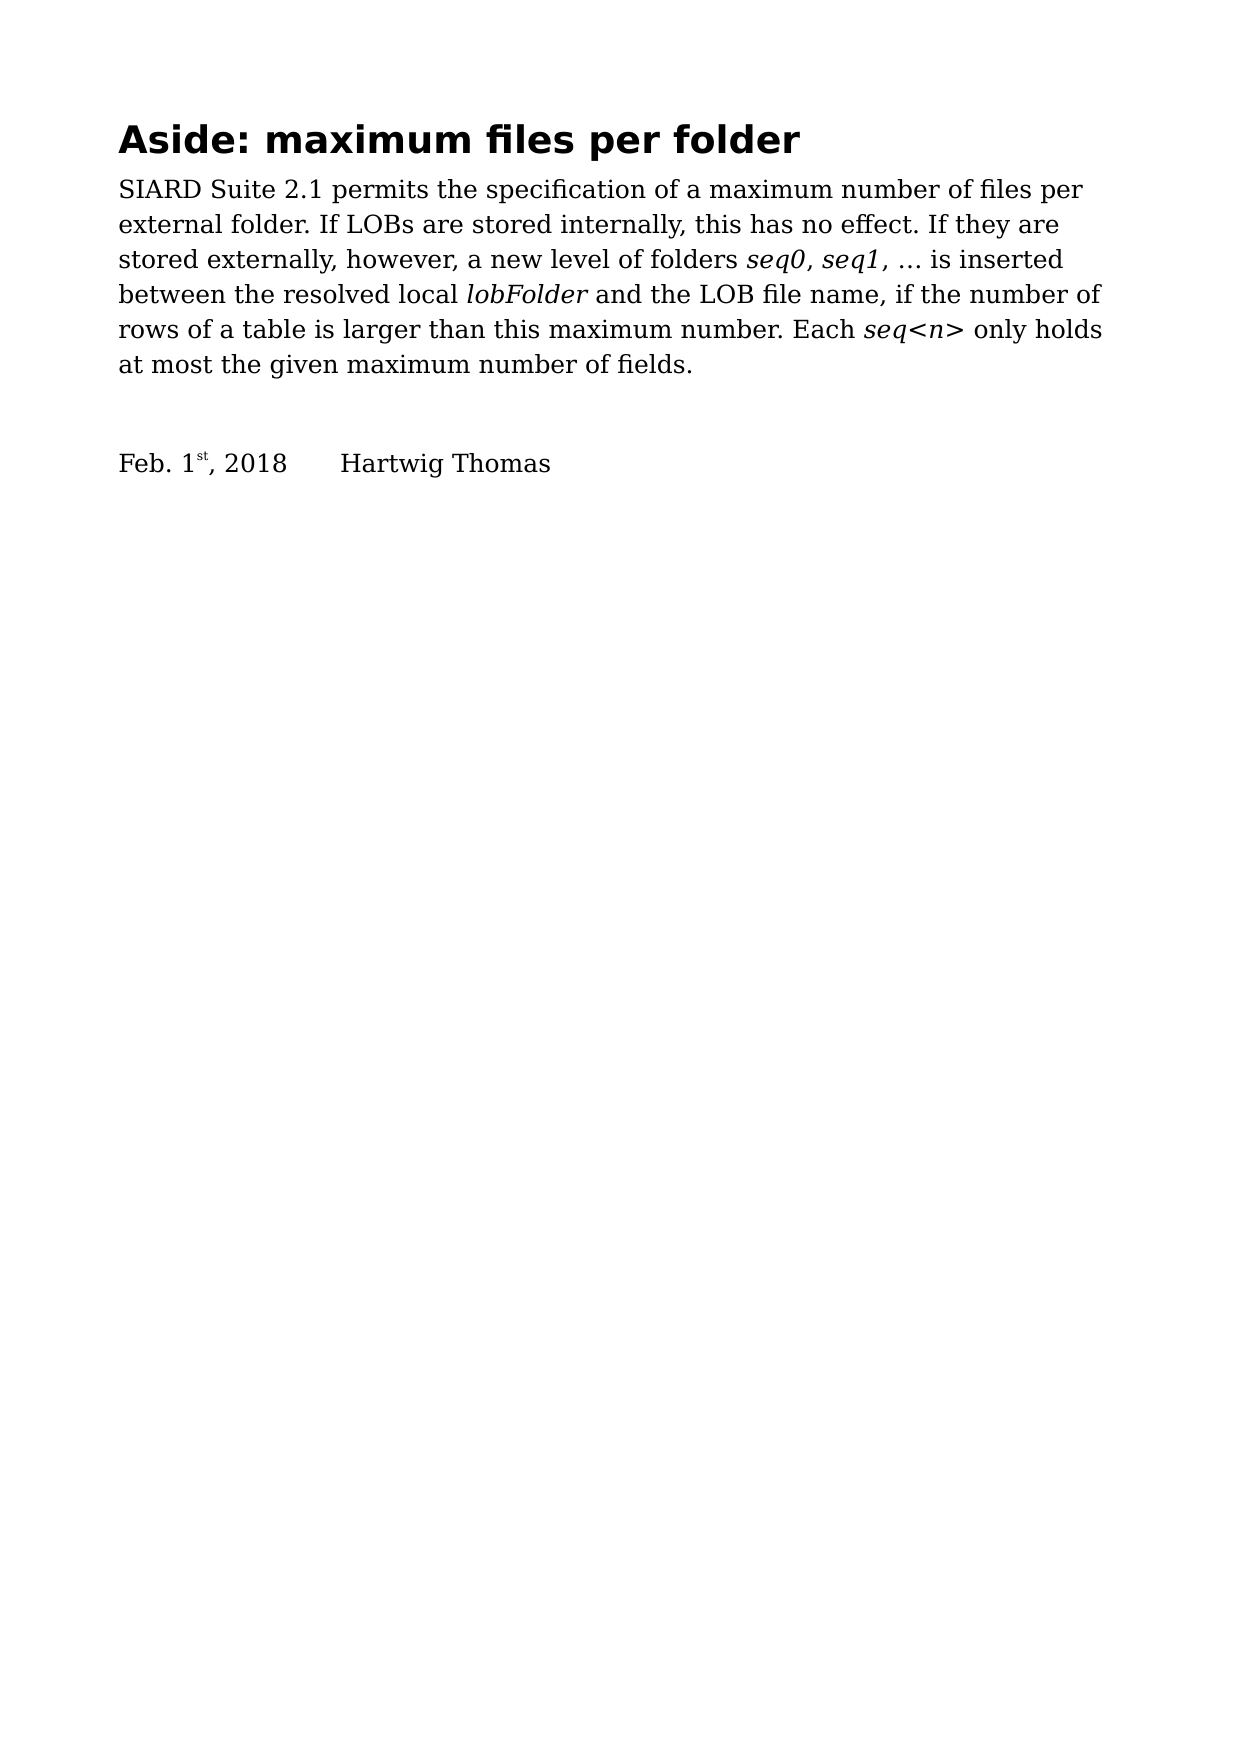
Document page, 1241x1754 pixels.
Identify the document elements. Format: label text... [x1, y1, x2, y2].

text SIARD Suite 2.1 permits the specification of a maximum number of files per external folder. If LOBs are stored internally, this has no effect. If they are stored externally, however, a new level of folders seq0, seq1, … is inserted between the resolved local lobFolder and the LOB file name, if the number of rows of a table is larger than this maximum number. Each seq<n> only holds at most the given maximum number of fields. [118, 175, 1122, 379]
text Feb. 1st, 2018 Hartwig Thomas [118, 449, 1122, 478]
subtitle Aside: maximum files per folder [118, 118, 1122, 162]
